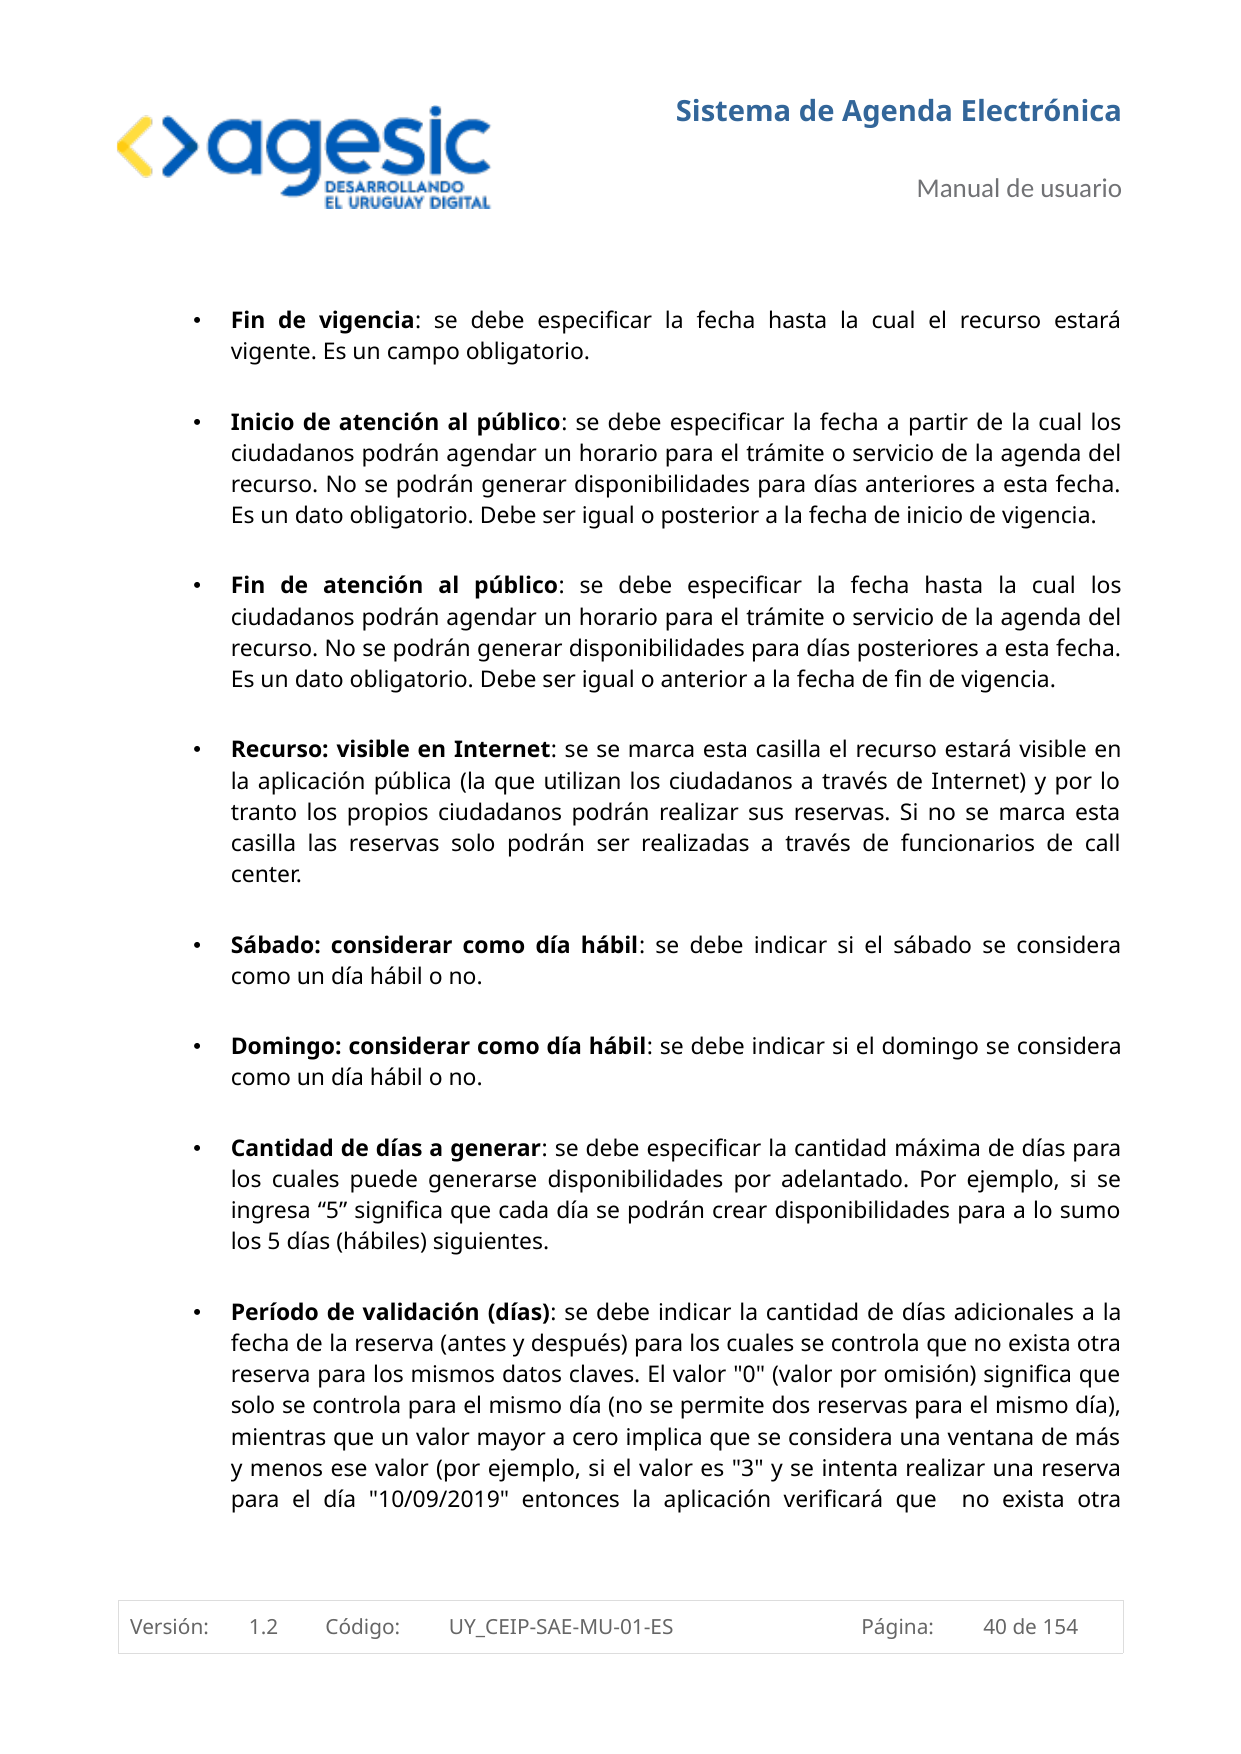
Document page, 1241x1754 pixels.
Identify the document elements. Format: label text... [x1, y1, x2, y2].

list Recurso: visible en Internet: se se marca esta casilla el recurso estará visible en la aplicación pública (la que utilizan los ciudadanos a través de Internet) y por lo tranto los propios ciudadanos podrán realizar sus reservas. Si no se marca esta casilla las reservas solo podrán ser realizadas a través de funcionarios de call center. [193, 733, 1122, 890]
list Fin de vigencia: se debe especificar la fecha hasta la cual el recurso estará vigente. Es un campo obligatorio. [193, 304, 1122, 367]
list Domingo: considerar como día hábil: se debe indicar si el domingo se considera como un día hábil o no. [193, 1030, 1122, 1093]
list Fin de atención al público: se debe especificar la fecha hasta la cual los ciudadanos podrán agendar un horario para el trámite o servicio de la agenda del recurso. No se podrán generar disponibilidades para días posteriores a esta fecha. Es un dato obligatorio. Debe ser igual o anterior a la fecha de fin de vigencia. [193, 569, 1122, 694]
list Sábado: considerar como día hábil: se debe indicar si el sábado se considera como un día hábil o no. [193, 929, 1122, 991]
list Inicio de atención al público: se debe especificar la fecha a partir de la cual los ciudadanos podrán agendar un horario para el trámite o servicio de la agenda del recurso. No se podrán generar disponibilidades para días anteriores a esta fecha. Es un dato obligatorio. Debe ser igual o posterior a la fecha de inicio de vigencia. [193, 406, 1122, 531]
picture [116, 105, 492, 209]
list Cantidad de días a generar: se debe especificar la cantidad máxima de días para los cuales puede generarse disponibilidades por adelantado. Por ejemplo, si se ingresa “5” significa que cada día se podrán crear disponibilidades para a lo sumo los 5 días (hábiles) siguientes. [193, 1132, 1122, 1257]
list Período de validación (días): se debe indicar la cantidad de días adicionales a la fecha de la reserva (antes y después) para los cuales se controla que no exista otra reserva para los mismos datos claves. El valor "0" (valor por omisión) significa que solo se controla para el mismo día (no se permite dos reservas para el mismo día), mientras que un valor mayor a cero implica que se considera una ventana de más y menos ese valor (por ejemplo, si el valor es "3" y se intenta realizar una reserva para el día "10/09/2019" entonces la aplicación verificará que no exista otra [193, 1296, 1122, 1514]
